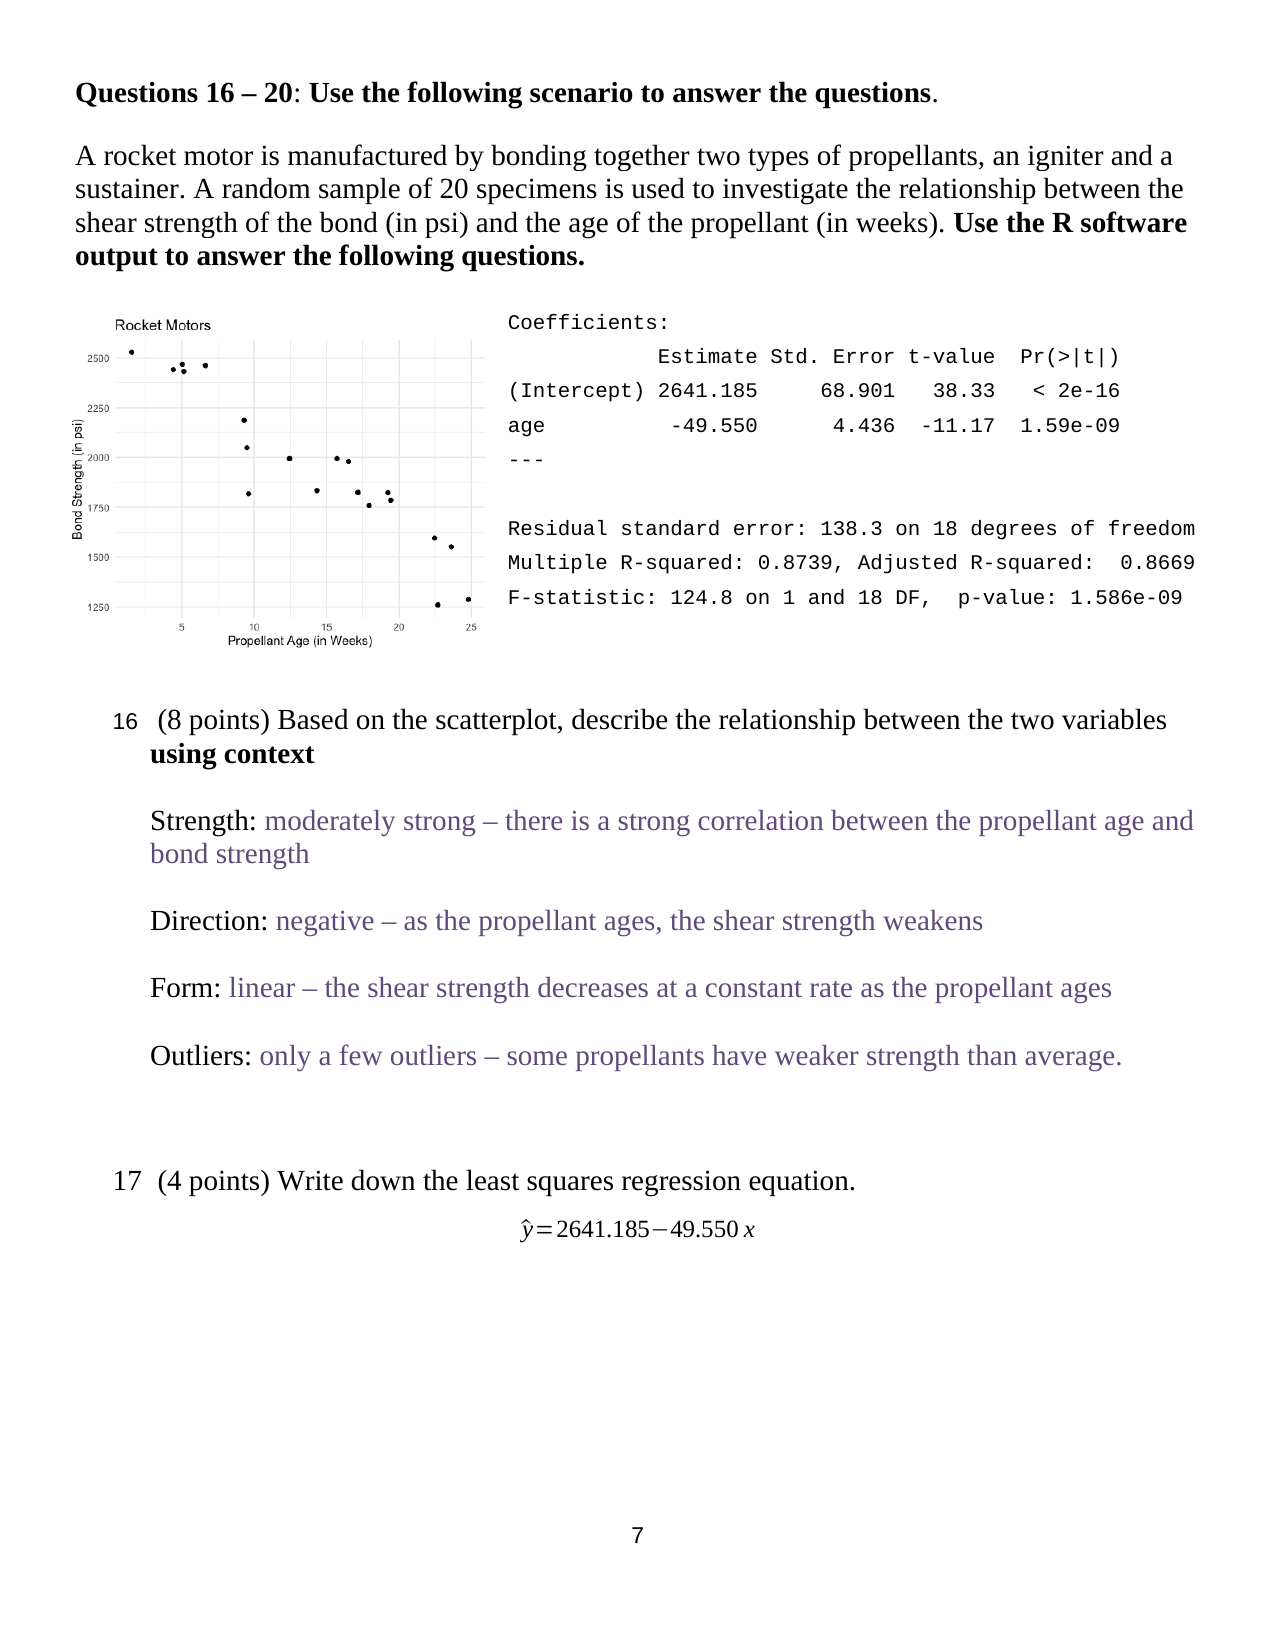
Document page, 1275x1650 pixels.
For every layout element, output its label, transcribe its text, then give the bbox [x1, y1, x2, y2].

text --- [489, 438, 1200, 473]
list Direction: negative – as the propellant ages, the shear strength weakens [150, 903, 1200, 937]
list (8 points) Based on the scatterplot, describe the relationship between the two variables using context [112, 702, 1200, 769]
text A rocket motor is manufactured by bonding together two types of propellants, an igniter and a sustainer. A random sample of 20 specimens is used to investigate the relationship between the shear strength of the bond (in psi) and the age of the propellant (in weeks). Use the R software output to answer the following questions. [75, 138, 1200, 272]
list Outliers: only a few outliers – some propellants have weaker strength than average. [150, 1038, 1200, 1071]
picture [66, 313, 489, 651]
text Multiple R-squared: 0.8739, Adjusted R-squared: 0.8669 [489, 542, 1200, 576]
list (4 points) Write down the least squares regression equation. [112, 1163, 1200, 1197]
text age -49.550 4.436 -11.17 1.59e-09 [489, 404, 1200, 438]
text Residual standard error: 138.3 on 18 degrees of freedom [489, 507, 1200, 542]
list Form: linear – the shear strength decreases at a constant rate as the propellant ages [150, 971, 1200, 1004]
text Coefficients: [75, 301, 1200, 335]
list Strength: moderately strong – there is a strong correlation between the propellant age and bond strength [150, 803, 1200, 870]
text Questions 16 – 20: Use the following scenario to answer the questions. [75, 75, 1200, 108]
text F-statistic: 124.8 on 1 and 18 DF, p-value: 1.586e-09 [489, 576, 1200, 610]
text Estimate Std. Error t-value Pr(>|t|) [489, 335, 1200, 370]
text (Intercept) 2641.185 68.901 38.33 < 2e-16 [489, 370, 1200, 404]
